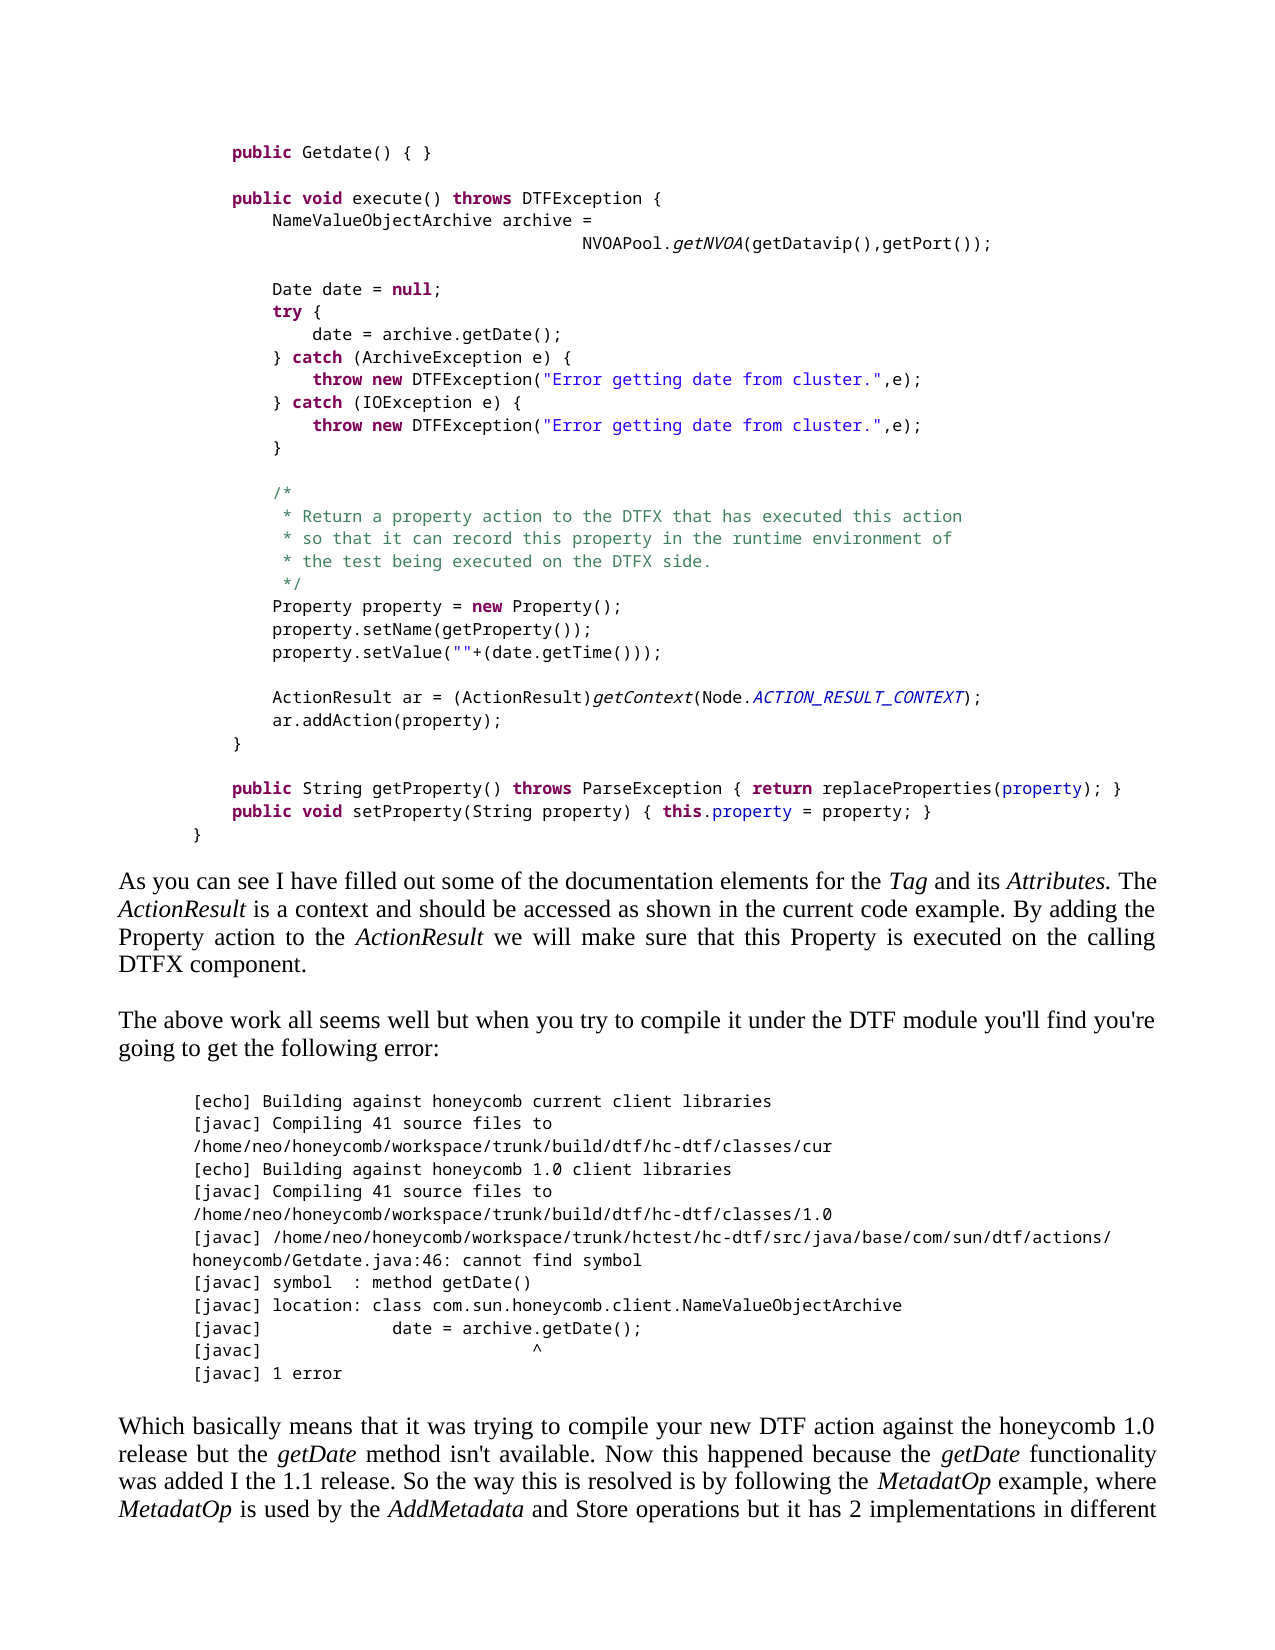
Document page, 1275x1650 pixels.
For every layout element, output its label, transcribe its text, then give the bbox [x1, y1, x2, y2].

text [javac] /home/neo/honeycomb/workspace/trunk/hctest/hc-dtf/src/java/base/com/sun/dtf/actions/honeycomb/Getdate.java:46: cannot find symbol [192, 1225, 1157, 1271]
text NameValueObjectArchive archive = [192, 209, 1157, 232]
text [javac] date = archive.getDate(); [192, 1316, 1157, 1339]
text public void setProperty(String property) { this.property = property; } [192, 799, 1157, 822]
text [javac] ^ [192, 1339, 1157, 1362]
text * the test being executed on the DTFX side. [192, 549, 1157, 572]
text NVOAPool.getNVOA(getDatavip(),getPort()); [192, 232, 1157, 254]
text try { [192, 300, 1157, 322]
text property.setValue(""+(date.getTime())); [192, 640, 1157, 663]
text Property property = new Property(); [192, 595, 1157, 618]
text } catch (ArchiveException e) { [192, 345, 1157, 368]
text } catch (IOException e) { [192, 391, 1157, 413]
text } [192, 731, 1157, 754]
text * Return a property action to the DTFX that has executed this action [192, 504, 1157, 527]
text [javac] Compiling 41 source files to /home/neo/honeycomb/workspace/trunk/build/dtf/hc-dtf/classes/1.0 [192, 1180, 1157, 1225]
text date = archive.getDate(); [192, 322, 1157, 345]
text The above work all seems well but when you try to compile it under the DTF module you'll find you're going to get the following error: [118, 1006, 1157, 1061]
text public void execute() throws DTFException { [192, 186, 1157, 209]
text */ [192, 572, 1157, 595]
text [javac] location: class com.sun.honeycomb.client.NameValueObjectArchive [192, 1293, 1157, 1316]
text public Getdate() { } [192, 141, 1157, 163]
text Date date = null; [192, 277, 1157, 300]
text /* [192, 481, 1157, 504]
text } [192, 822, 1157, 845]
text } [192, 436, 1157, 459]
text ar.addAction(property); [192, 708, 1157, 731]
text throw new DTFException("Error getting date from cluster.",e); [192, 368, 1157, 391]
text ActionResult ar = (ActionResult)getContext(Node.ACTION_RESULT_CONTEXT); [192, 686, 1157, 708]
text [echo] Building against honeycomb current client libraries [192, 1089, 1157, 1112]
text * so that it can record this property in the runtime environment of [192, 527, 1157, 549]
text property.setName(getProperty()); [192, 618, 1157, 640]
text throw new DTFException("Error getting date from cluster.",e); [192, 413, 1157, 436]
text [javac] 1 error [192, 1362, 1157, 1384]
text As you can see I have filled out some of the documentation elements for the Tag and its Attributes. The ActionResult is a context and should be accessed as shown in the current code example. By adding the Property action to the ActionResult we will make sure that this Property is executed on the calling DTFX component. [118, 867, 1157, 978]
text [echo] Building against honeycomb 1.0 client libraries [192, 1157, 1157, 1180]
text [javac] Compiling 41 source files to /home/neo/honeycomb/workspace/trunk/build/dtf/hc-dtf/classes/cur [192, 1112, 1157, 1157]
text [javac] symbol : method getDate() [192, 1271, 1157, 1293]
text Which basically means that it was trying to compile your new DTF action against the honeycomb 1.0 release but the getDate method isn't available. Now this happened because the getDate functionality was added I the 1.1 release. So the way this is resolved is by following the MetadatOp example, where MetadatOp is used by the AddMetadata and Store operations but it has 2 implementations in different [118, 1412, 1157, 1523]
text public String getProperty() throws ParseException { return replaceProperties(property); } [192, 777, 1157, 799]
